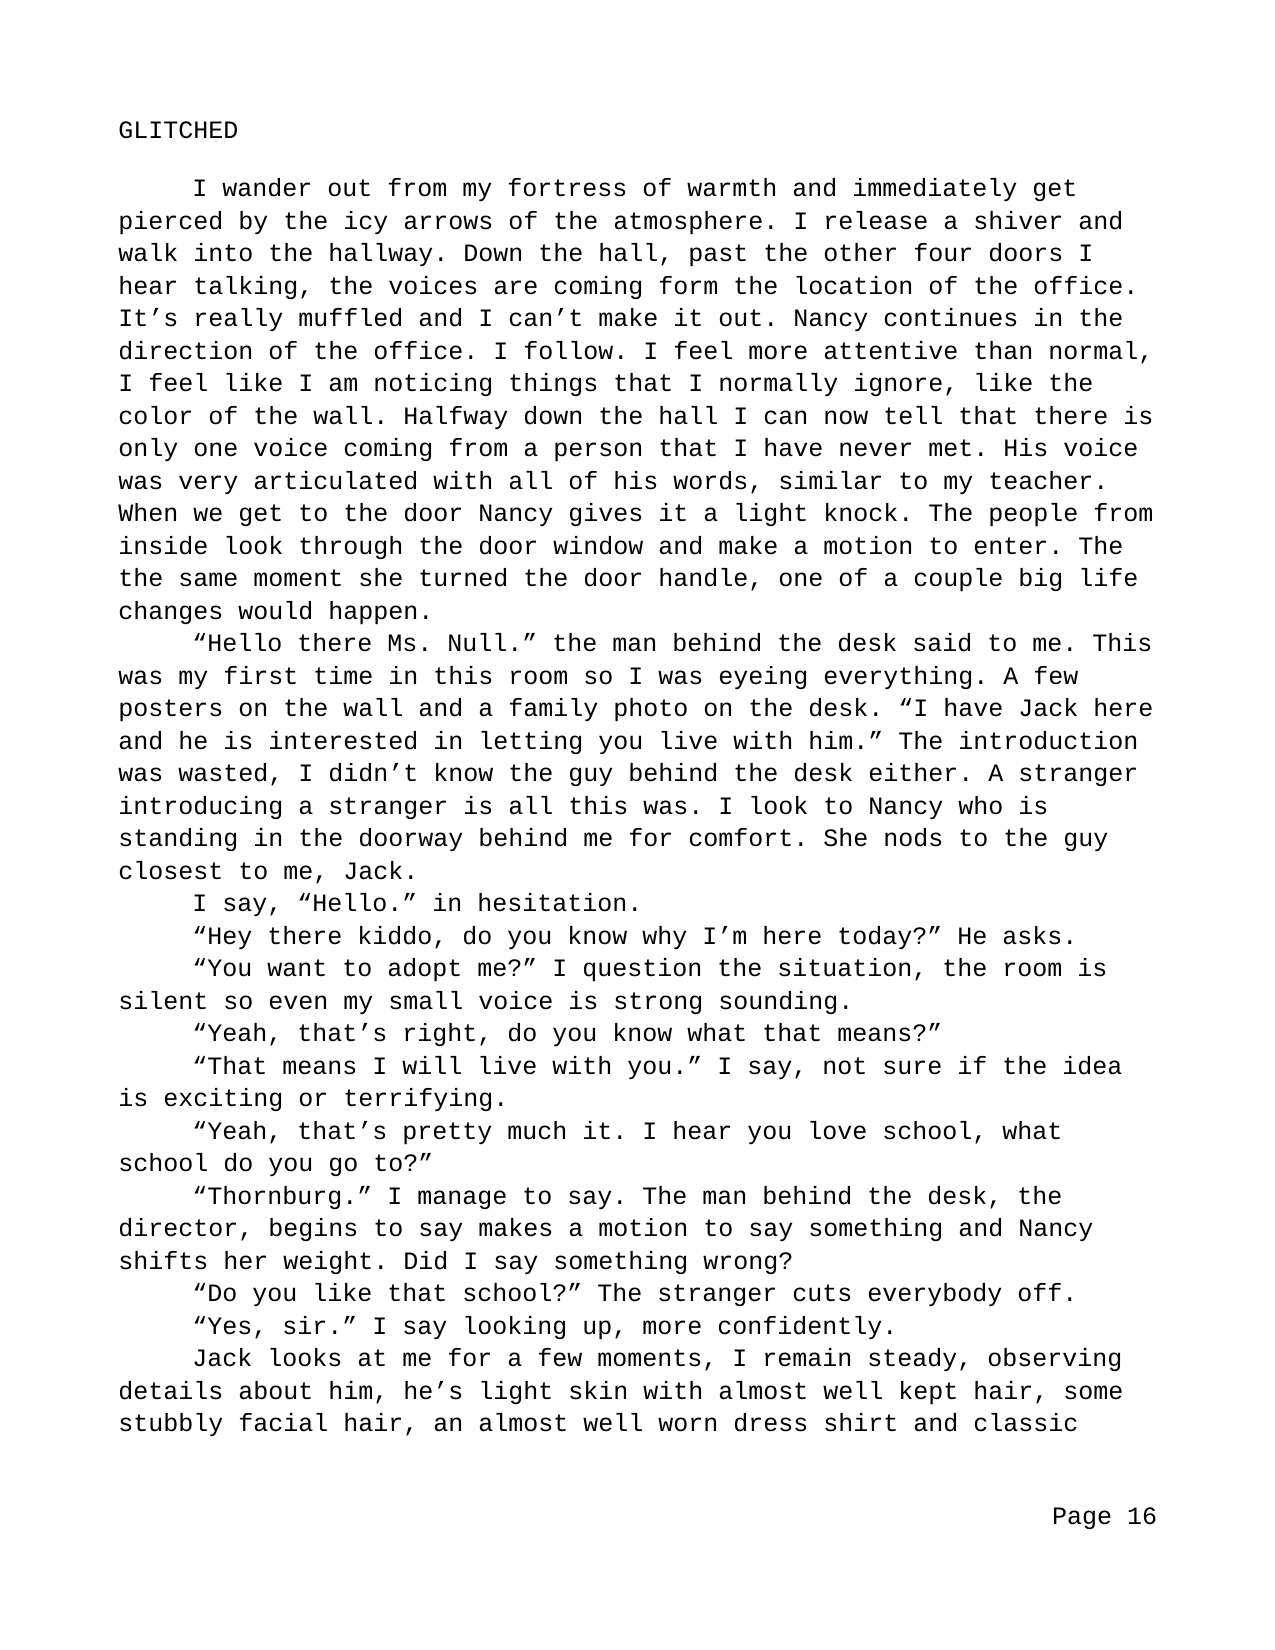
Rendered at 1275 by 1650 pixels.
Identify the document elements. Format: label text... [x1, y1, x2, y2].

text Jack looks at me for a few moments, I remain steady, observing details about him, he’s light skin with almost well kept hair, some stubbly facial hair, an almost well worn dress shirt and classic [118, 1346, 1157, 1439]
text I wander out from my fortress of warmth and immediately get pierced by the icy arrows of the atmosphere. I release a shiver and walk into the hallway. Down the hall, past the other four doors I hear talking, the voices are coming form the location of the office. It’s really muffled and I can’t make it out. Nancy continues in the direction of the office. I follow. I feel more attentive than normal, I feel like I am noticing things that I normally ignore, like the color of the wall. Halfway down the hall I can now tell that there is only one voice coming from a person that I have never met. His voice was very articulated with all of his words, similar to my teacher. When we get to the door Nancy gives it a light knock. The people from inside look through the door window and make a motion to enter. The the same moment she turned the door handle, one of a couple big life changes would happen. [118, 176, 1157, 627]
text “That means I will live with you.” I say, not sure if the idea is exciting or terrifying. [118, 1053, 1157, 1114]
text “You want to adopt me?” I question the situation, the room is silent so even my small voice is strong sounding. [118, 956, 1157, 1017]
text “Yeah, that’s right, do you know what that means?” [118, 1021, 1157, 1049]
text “Hello there Ms. Null.” the man behind the desk said to me. This was my first time in this room so I was eyeing everything. A few posters on the wall and a family photo on the desk. “I have Jack here and he is interested in letting you live with him.” The introduction was wasted, I didn’t know the guy behind the desk either. A stranger introducing a stranger is all this was. I look to Nancy who is standing in the doorway behind me for comfort. She nods to the guy closest to me, Jack. [118, 631, 1157, 887]
text “Yeah, that’s pretty much it. I hear you love school, what school do you go to?” “Thornburg.” I manage to say. The man behind the desk, the director, begins to say makes a motion to say something and Nancy shifts her weight. Did I say something wrong? “Do you like that school?” The stranger cuts everybody off. [118, 1118, 1157, 1309]
text “Yes, sir.” I say looking up, more confidently. [118, 1313, 1157, 1342]
text “Hey there kiddo, do you know why I’m here today?” He asks. [118, 923, 1157, 952]
text I say, “Hello.” in hesitation. [118, 891, 1157, 919]
